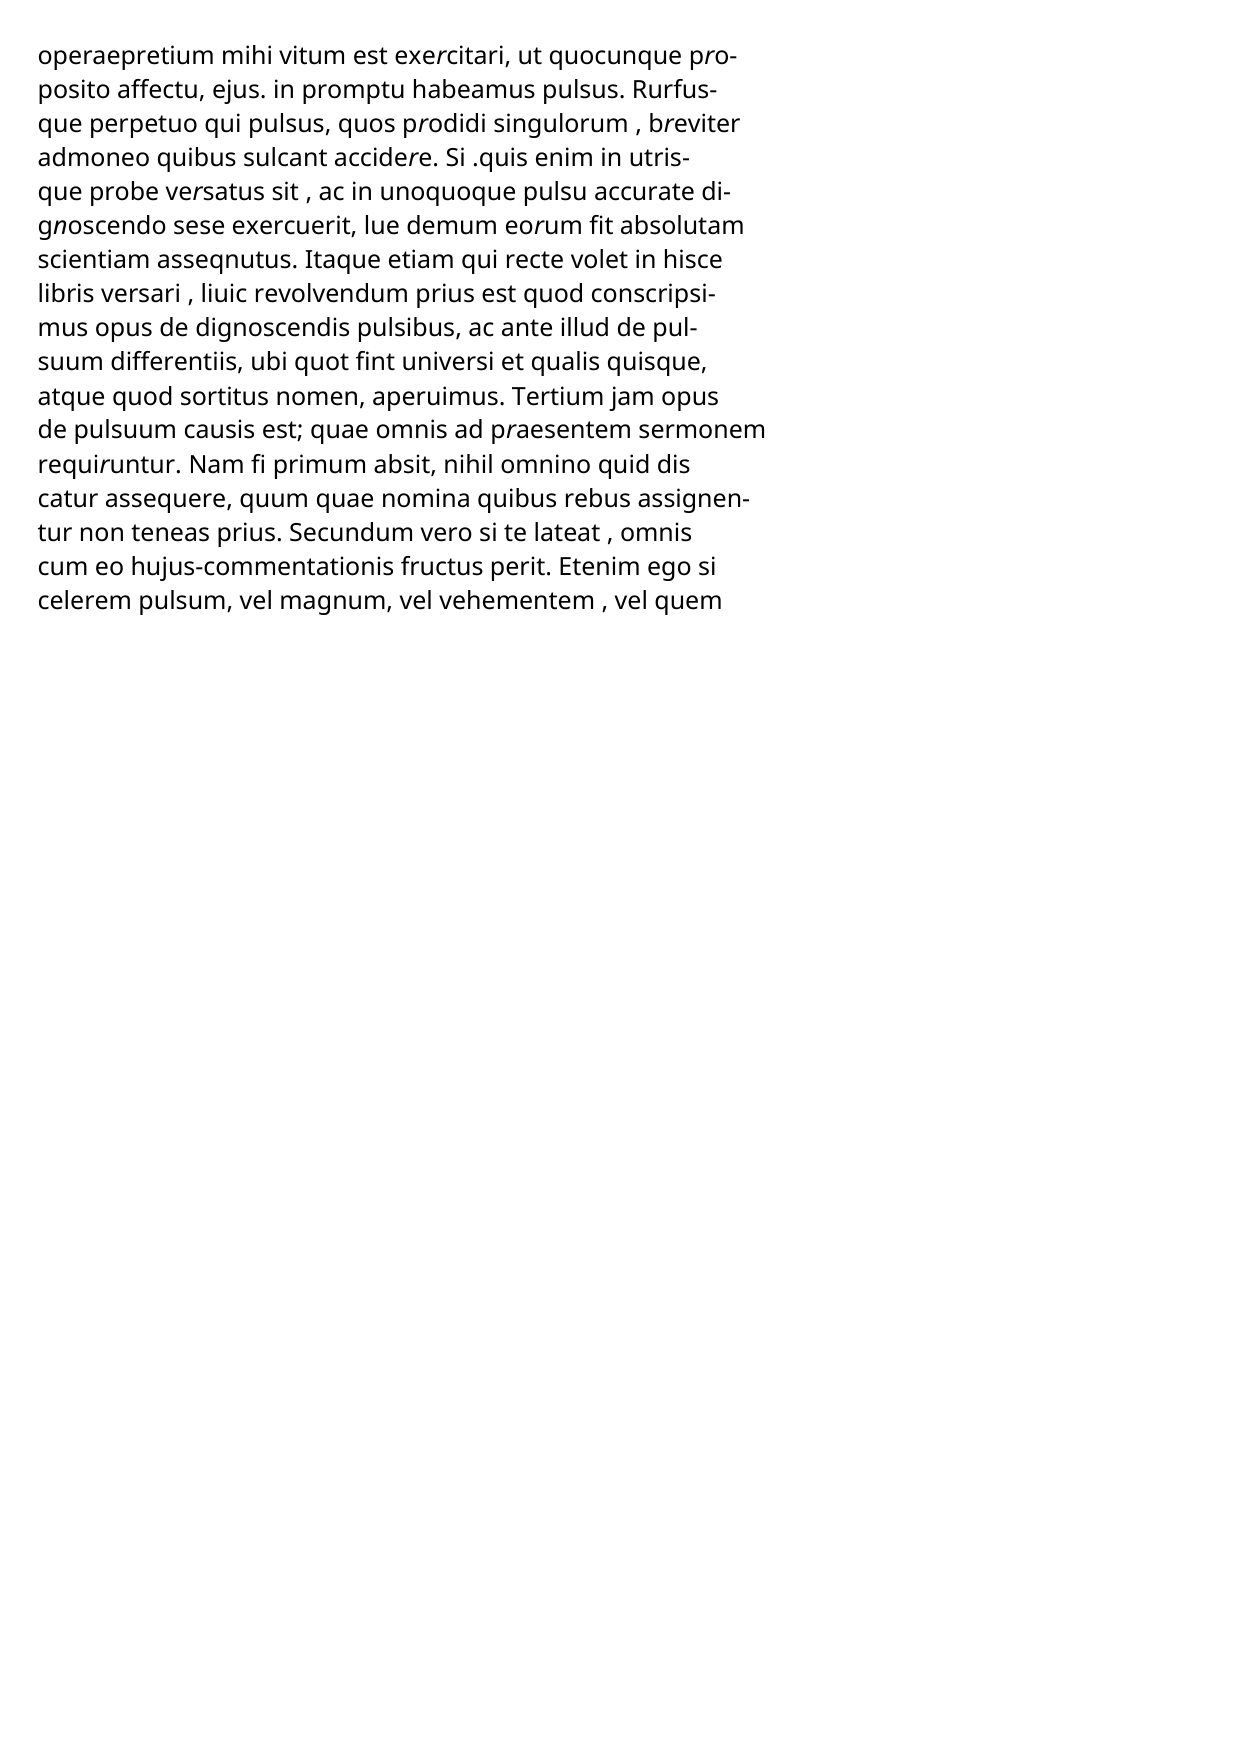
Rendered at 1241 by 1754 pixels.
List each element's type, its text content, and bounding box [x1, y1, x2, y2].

text operaepretium mihi vitum est exercitari, ut quocunque pro- posito affectu, ejus. in promptu habeamus pulsus. Rurfus- que perpetuo qui pulsus, quos prodidi singulorum , breviter admoneo quibus sulcant accidere. Si .quis enim in utris- que probe versatus sit , ac in unoquoque pulsu accurate di- gnoscendo sese exercuerit, lue demum eorum fit absolutam scientiam asseqnutus. Itaque etiam qui recte volet in hisce libris versari , liuic revolvendum prius est quod conscripsi- mus opus de dignoscendis pulsibus, ac ante illud de pul- suum differentiis, ubi quot fint universi et qualis quisque, atque quod sortitus nomen, aperuimus. Tertium jam opus de pulsuum causis est; quae omnis ad praesentem sermonem requiruntur. Nam fi primum absit, nihil omnino quid dis catur assequere, quum quae nomina quibus rebus assignen- tur non teneas prius. Secundum vero si te lateat , omnis cum eo hujus-commentationis fructus perit. Etenim ego si celerem pulsum, vel magnum, vel vehementem , vel quem [37, 37, 1203, 617]
